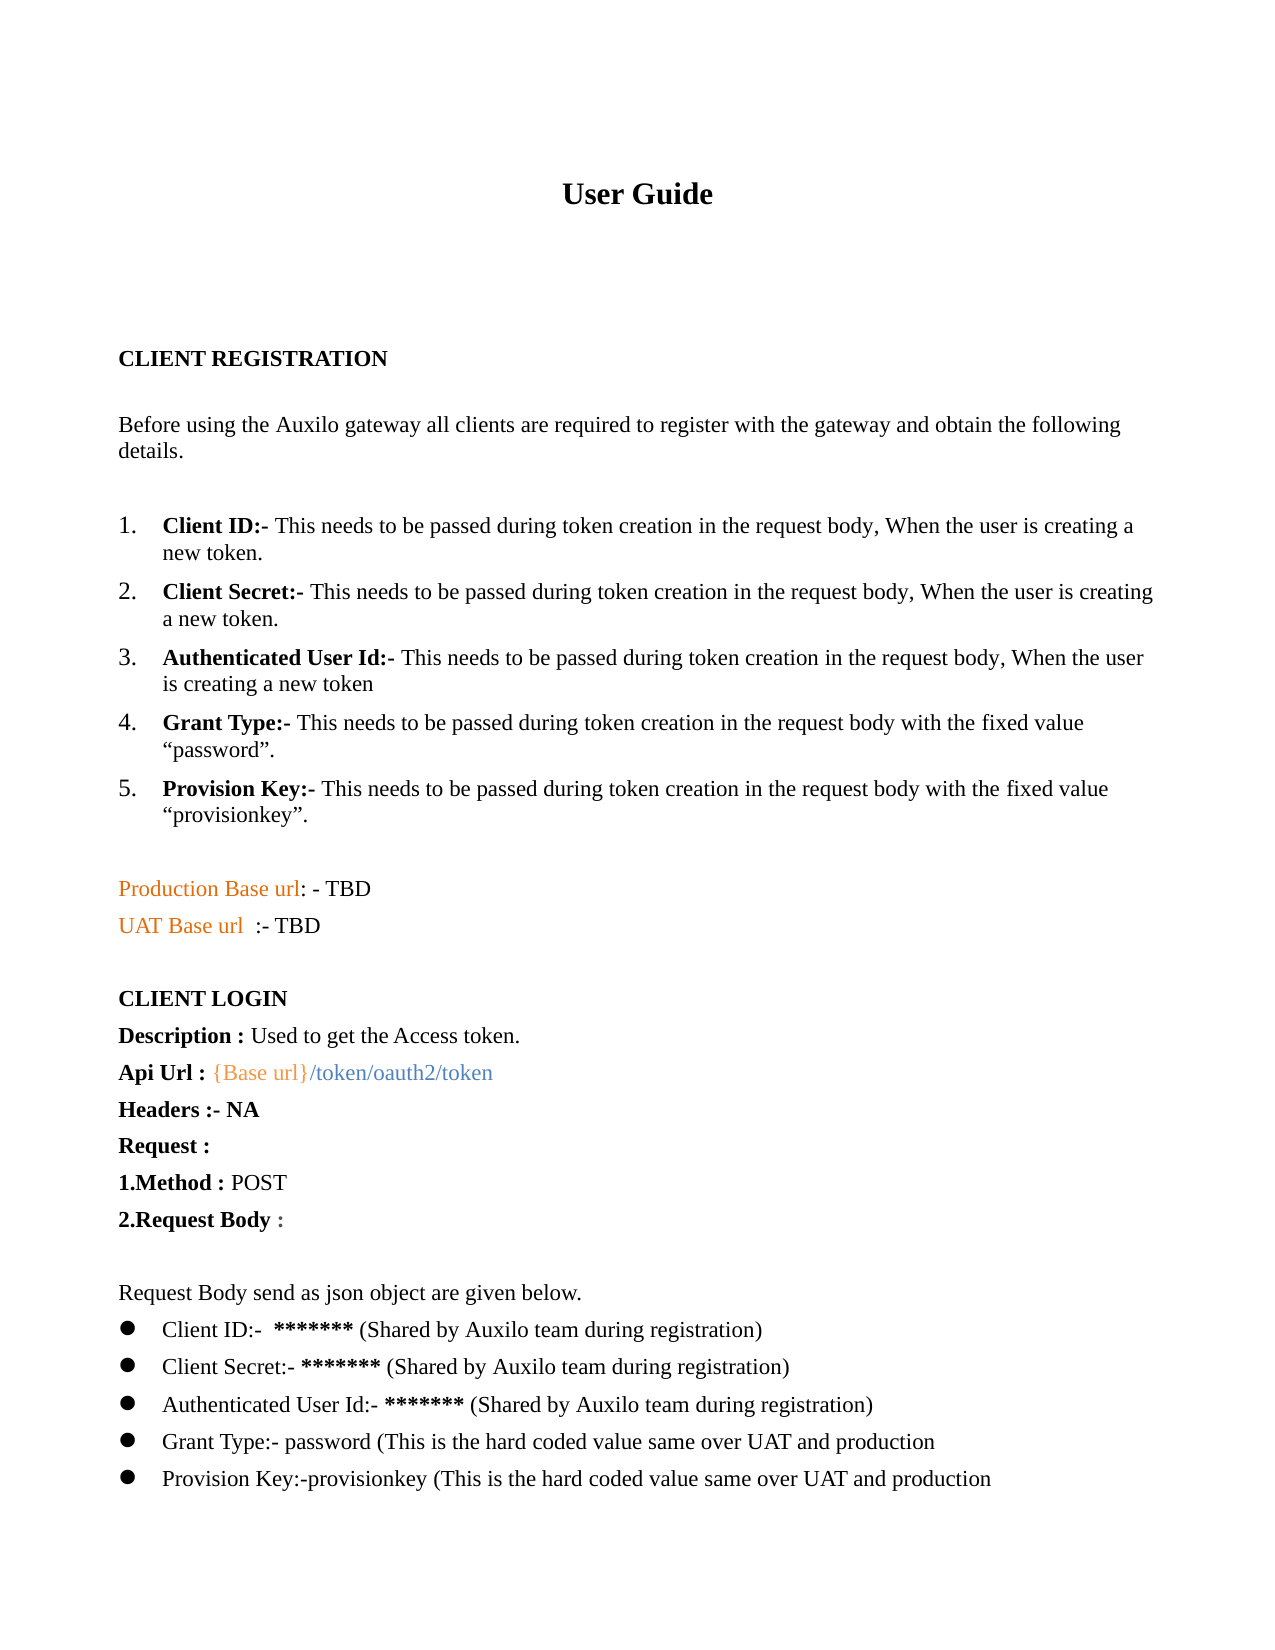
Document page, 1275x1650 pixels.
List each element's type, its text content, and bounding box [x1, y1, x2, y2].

text 1.Method : POST [118, 1169, 1157, 1196]
text Production Base url: - TBD [118, 875, 1157, 901]
list Grant Type:- password (This is the hard coded value same over UAT and production [118, 1428, 1157, 1454]
list Client ID:- ******* (Shared by Auxilo team during registration) [118, 1316, 1157, 1343]
list Provision Key:-provisionkey (This is the hard coded value same over UAT and production [118, 1465, 1157, 1492]
text Api Url : {Base url}/token/oauth2/token [118, 1059, 1157, 1085]
text Request : [118, 1132, 1157, 1159]
text CLIENT LOGIN [118, 985, 1157, 1012]
text Request Body send as json object are given below. [118, 1279, 1157, 1306]
list Provision Key:- This needs to be passed during token creation in the request body with the fixed value “provisionkey”. [118, 773, 1157, 828]
list Authenticated User Id:- ******* (Shared by Auxilo team during registration) [118, 1391, 1157, 1417]
text Headers :- NA [118, 1096, 1157, 1122]
text CLIENT REGISTRATION [118, 345, 1157, 372]
text Description : Used to get the Access token. [118, 1022, 1157, 1048]
list Authenticated User Id:- This needs to be passed during token creation in the request body, When the user is creating a new token [118, 642, 1157, 697]
list Client Secret:- ******* (Shared by Auxilo team during registration) [118, 1353, 1157, 1380]
text 2.Request Body : [118, 1206, 1157, 1232]
list Grant Type:- This needs to be passed during token creation in the request body with the fixed value “password”. [118, 707, 1157, 762]
list Client Secret:- This needs to be passed during token creation in the request body, When the user is creating a new token. [118, 576, 1157, 631]
list Client ID:- This needs to be passed during token creation in the request body, When the user is creating a new token. [118, 511, 1157, 566]
text User Guide [118, 175, 1157, 211]
text Before using the Auxilo gateway all clients are required to register with the gateway and obtain the following details. [118, 411, 1157, 463]
text UAT Base url :- TBD [118, 912, 1157, 938]
